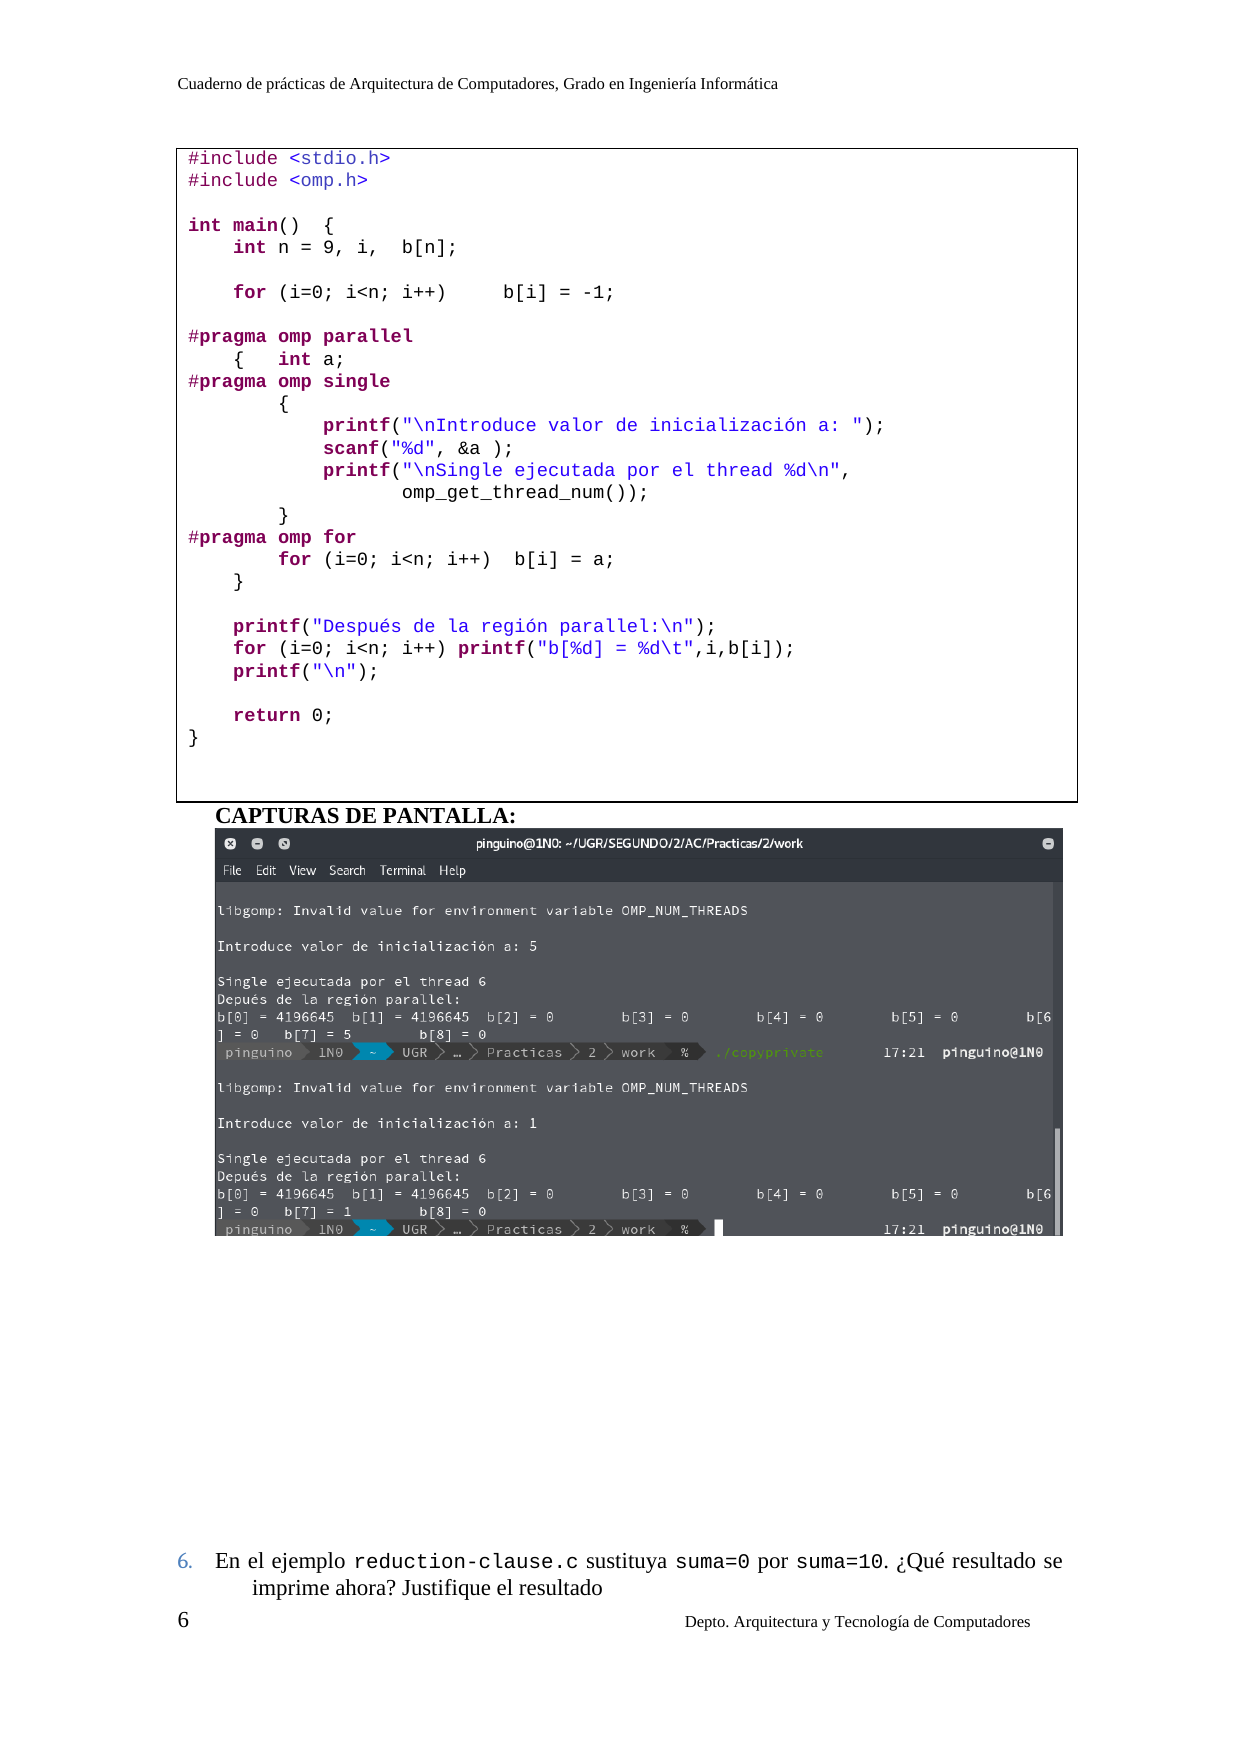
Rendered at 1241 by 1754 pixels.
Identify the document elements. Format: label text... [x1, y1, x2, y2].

table_header #include <stdio.h> #include <omp.h> int main() { int n = 9, i, b[n]; for (i=0; i<n; i++) b[i] = -1; #pragma omp parallel { int a; #pragma omp single { printf("\nIntroduce valor de inicialización a: "); scanf("%d", &a ); printf("\nSingle ejecutada por el thread %d\n", omp_get_thread_num()); } #pragma omp for for (i=0; i<n; i++) b[i] = a; } printf("Después de la región parallel:\n"); for (i=0; i<n; i++) printf("b[%d] = %d\t",i,b[i]); printf("\n"); return 0; } [177, 149, 1077, 801]
picture [214, 828, 1063, 1236]
text CAPTURAS DE PANTALLA: [215, 803, 1063, 828]
list En el ejemplo reduction-clause.c sustituya suma=0 por suma=10. ¿Qué resultado se imprime ahora? Justifique el resultado [177, 1547, 1063, 1601]
